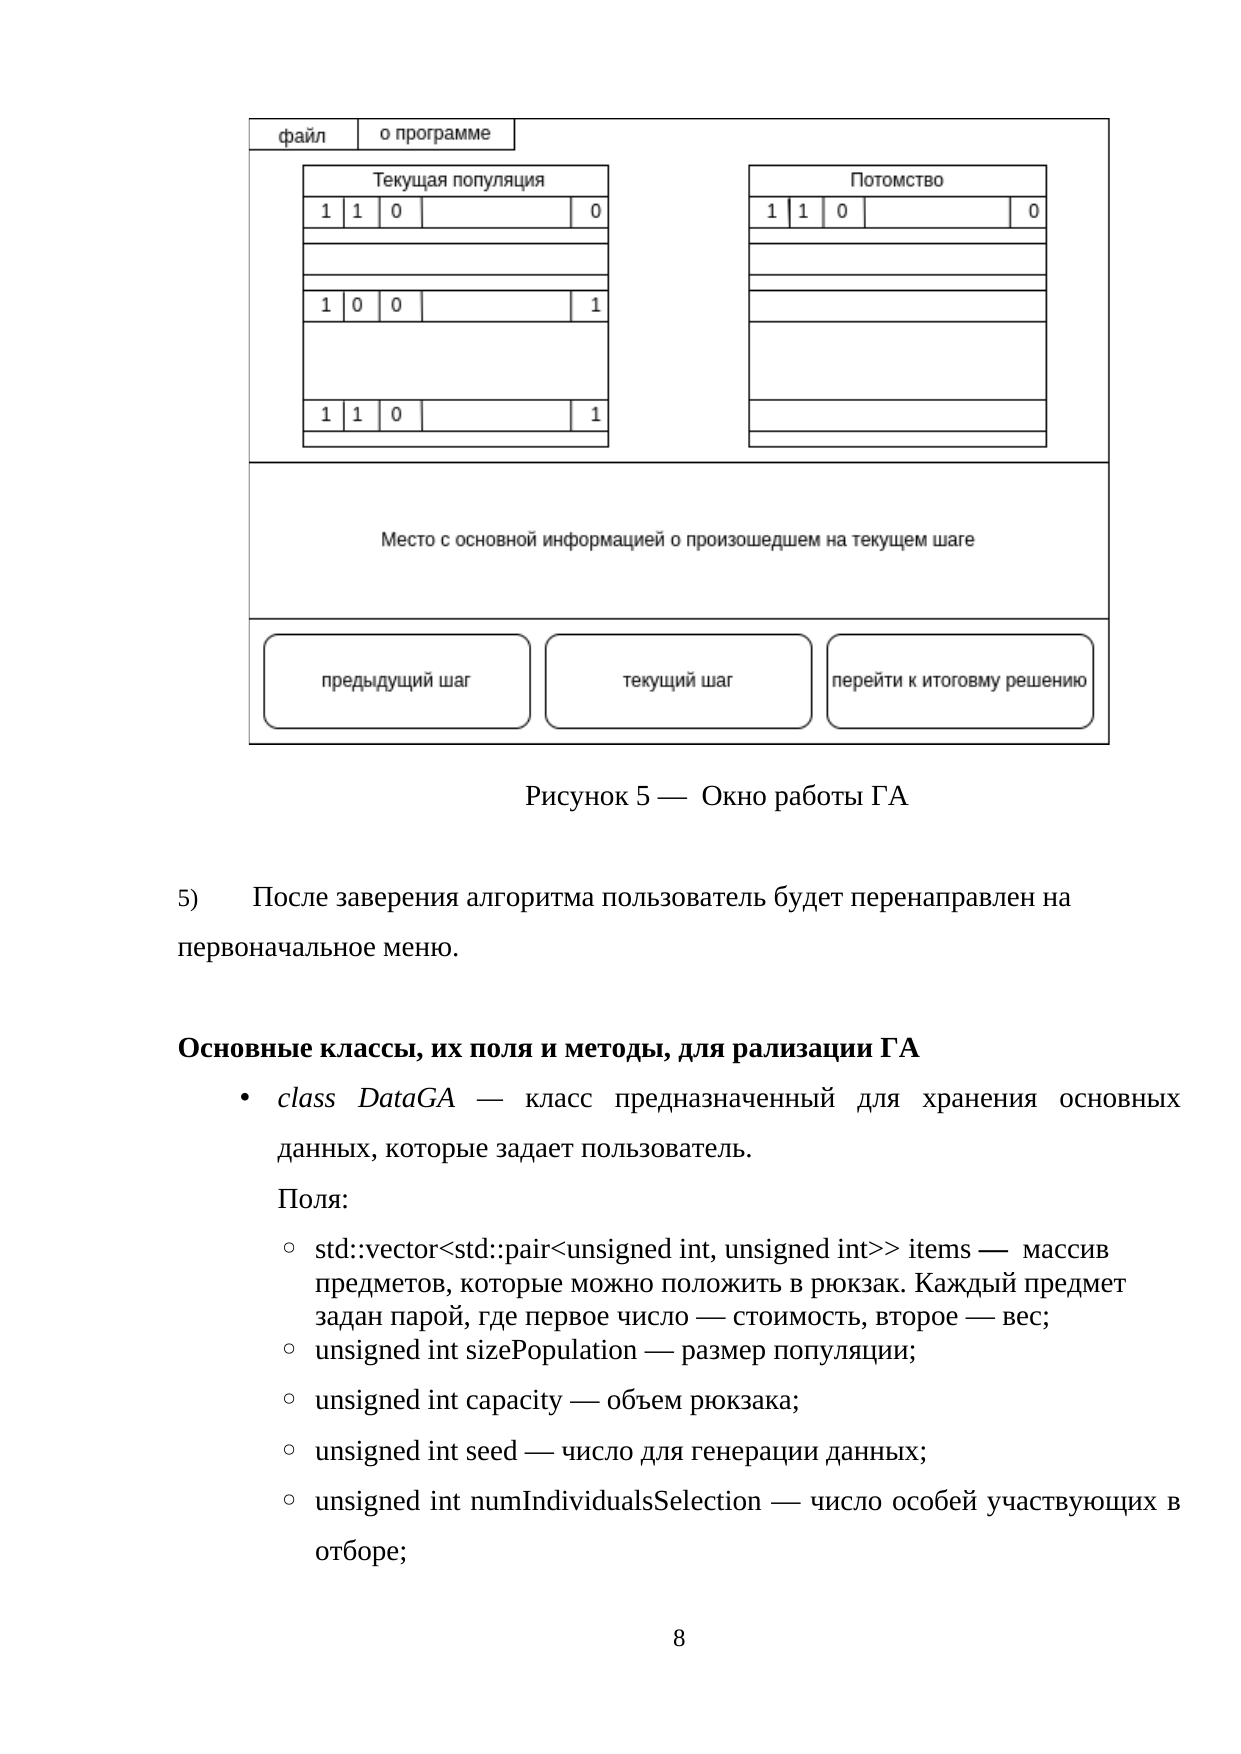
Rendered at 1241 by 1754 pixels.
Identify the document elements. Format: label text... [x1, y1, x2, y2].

list unsigned int numIndividualsSelection — число особей участвующих в отборе; [277, 1483, 1181, 1567]
list unsigned int capacity — объем рюкзака; [277, 1382, 1181, 1416]
text Основные классы, их поля и методы, для рализации ГА [177, 1030, 1181, 1063]
list class DataGA — класс предназначенный для хранения основных данных, которые задает пользователь. [240, 1080, 1181, 1164]
list unsigned int seed — число для генерации данных; [277, 1433, 1181, 1466]
list Рисунок 5 — Окно работы ГА [215, 168, 1181, 812]
list После заверения алгоритма пользователь будет перенаправлен на первоначальное меню. [177, 879, 1181, 963]
list Поля: [240, 1181, 1181, 1214]
picture [248, 118, 1110, 745]
list unsigned int sizePopulation — размер популяции; [277, 1332, 1181, 1366]
list std::vector<std::pair<unsigned int, unsigned int>> items — массив предметов, которые можно положить в рюкзак. Каждый предмет задан парой, где первое число — стоимость, второе — вес; [277, 1231, 1181, 1332]
